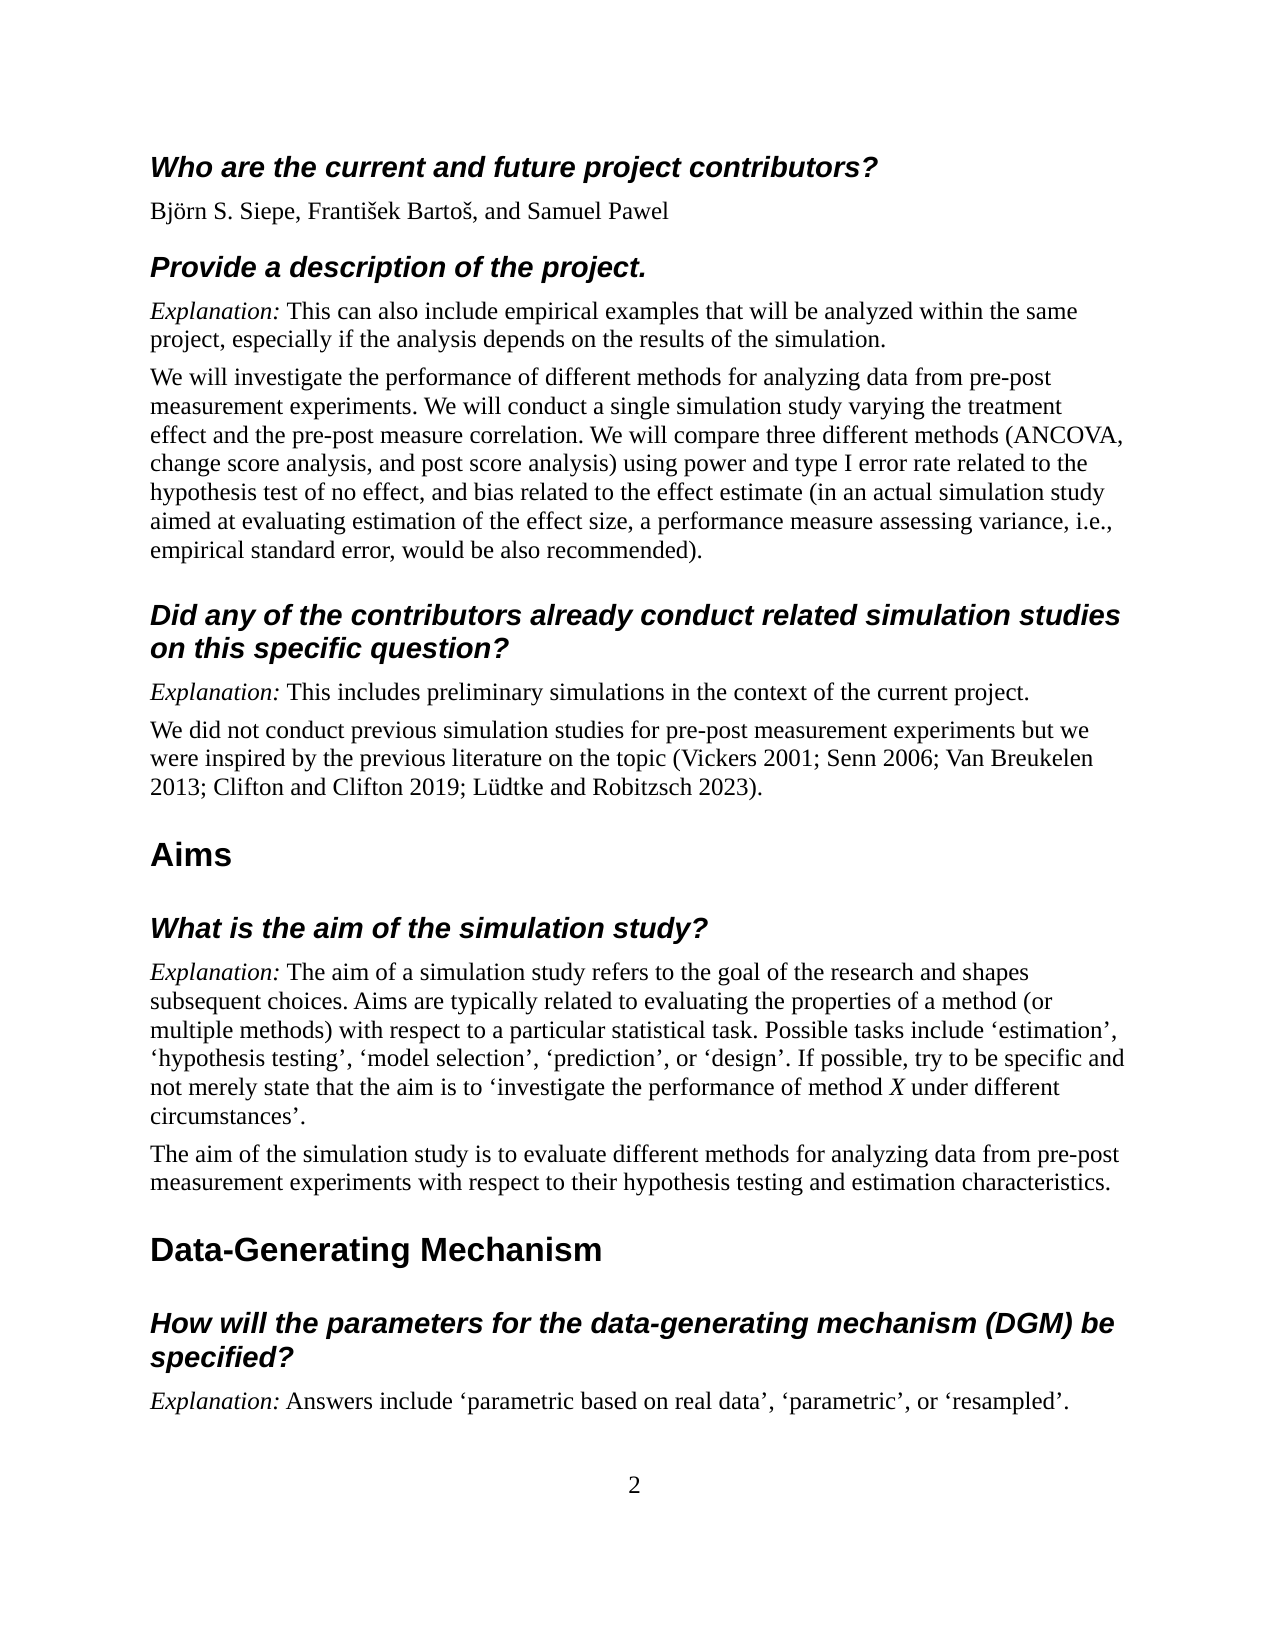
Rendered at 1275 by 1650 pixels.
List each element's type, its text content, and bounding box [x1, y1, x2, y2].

subtitle Provide a description of the project. [150, 250, 1125, 283]
subtitle Data-Generating Mechanism [150, 1230, 1125, 1269]
text Björn S. Siepe, František Bartoš, and Samuel Pawel [150, 196, 1125, 225]
text We did not conduct previous simulation studies for pre-post measurement experiments but we were inspired by the previous literature on the topic (Vickers 2001; Senn 2006; Van Breukelen 2013; Clifton and Clifton 2019; Lüdtke and Robitzsch 2023). [150, 715, 1125, 801]
subtitle Who are the current and future project contributors? [150, 150, 1125, 183]
text We will investigate the performance of different methods for analyzing data from pre-post measurement experiments. We will conduct a single simulation study varying the treatment effect and the pre-post measure correlation. We will compare three different methods (ANCOVA, change score analysis, and post score analysis) using power and type I error rate related to the hypothesis test of no effect, and bias related to the effect estimate (in an actual simulation study aimed at evaluating estimation of the effect size, a performance measure assessing variance, i.e., empirical standard error, would be also recommended). [150, 362, 1125, 563]
subtitle Aims [150, 835, 1125, 874]
text Explanation: Answers include ‘parametric based on real data’, ‘parametric’, or ‘resampled’. [150, 1386, 1125, 1414]
text Explanation: The aim of a simulation study refers to the goal of the research and shapes subsequent choices. Aims are typically related to evaluating the properties of a method (or multiple methods) with respect to a particular statistical task. Possible tasks include ‘estimation’, ‘hypothesis testing’, ‘model selection’, ‘prediction’, or ‘design’. If possible, try to be specific and not merely state that the aim is to ‘investigate the performance of method X under different circumstances’. [150, 957, 1125, 1130]
subtitle What is the aim of the simulation study? [150, 911, 1125, 945]
subtitle How will the parameters for the data-generating mechanism (DGM) be specified? [150, 1306, 1125, 1373]
text The aim of the simulation study is to evaluate different methods for analyzing data from pre-post measurement experiments with respect to their hypothesis testing and estimation characteristics. [150, 1139, 1125, 1196]
text Explanation: This can also include empirical examples that will be analyzed within the same project, especially if the analysis depends on the results of the simulation. [150, 296, 1125, 353]
subtitle Did any of the contributors already conduct related simulation studies on this specific question? [150, 597, 1125, 664]
text Explanation: This includes preliminary simulations in the context of the current project. [150, 677, 1125, 706]
